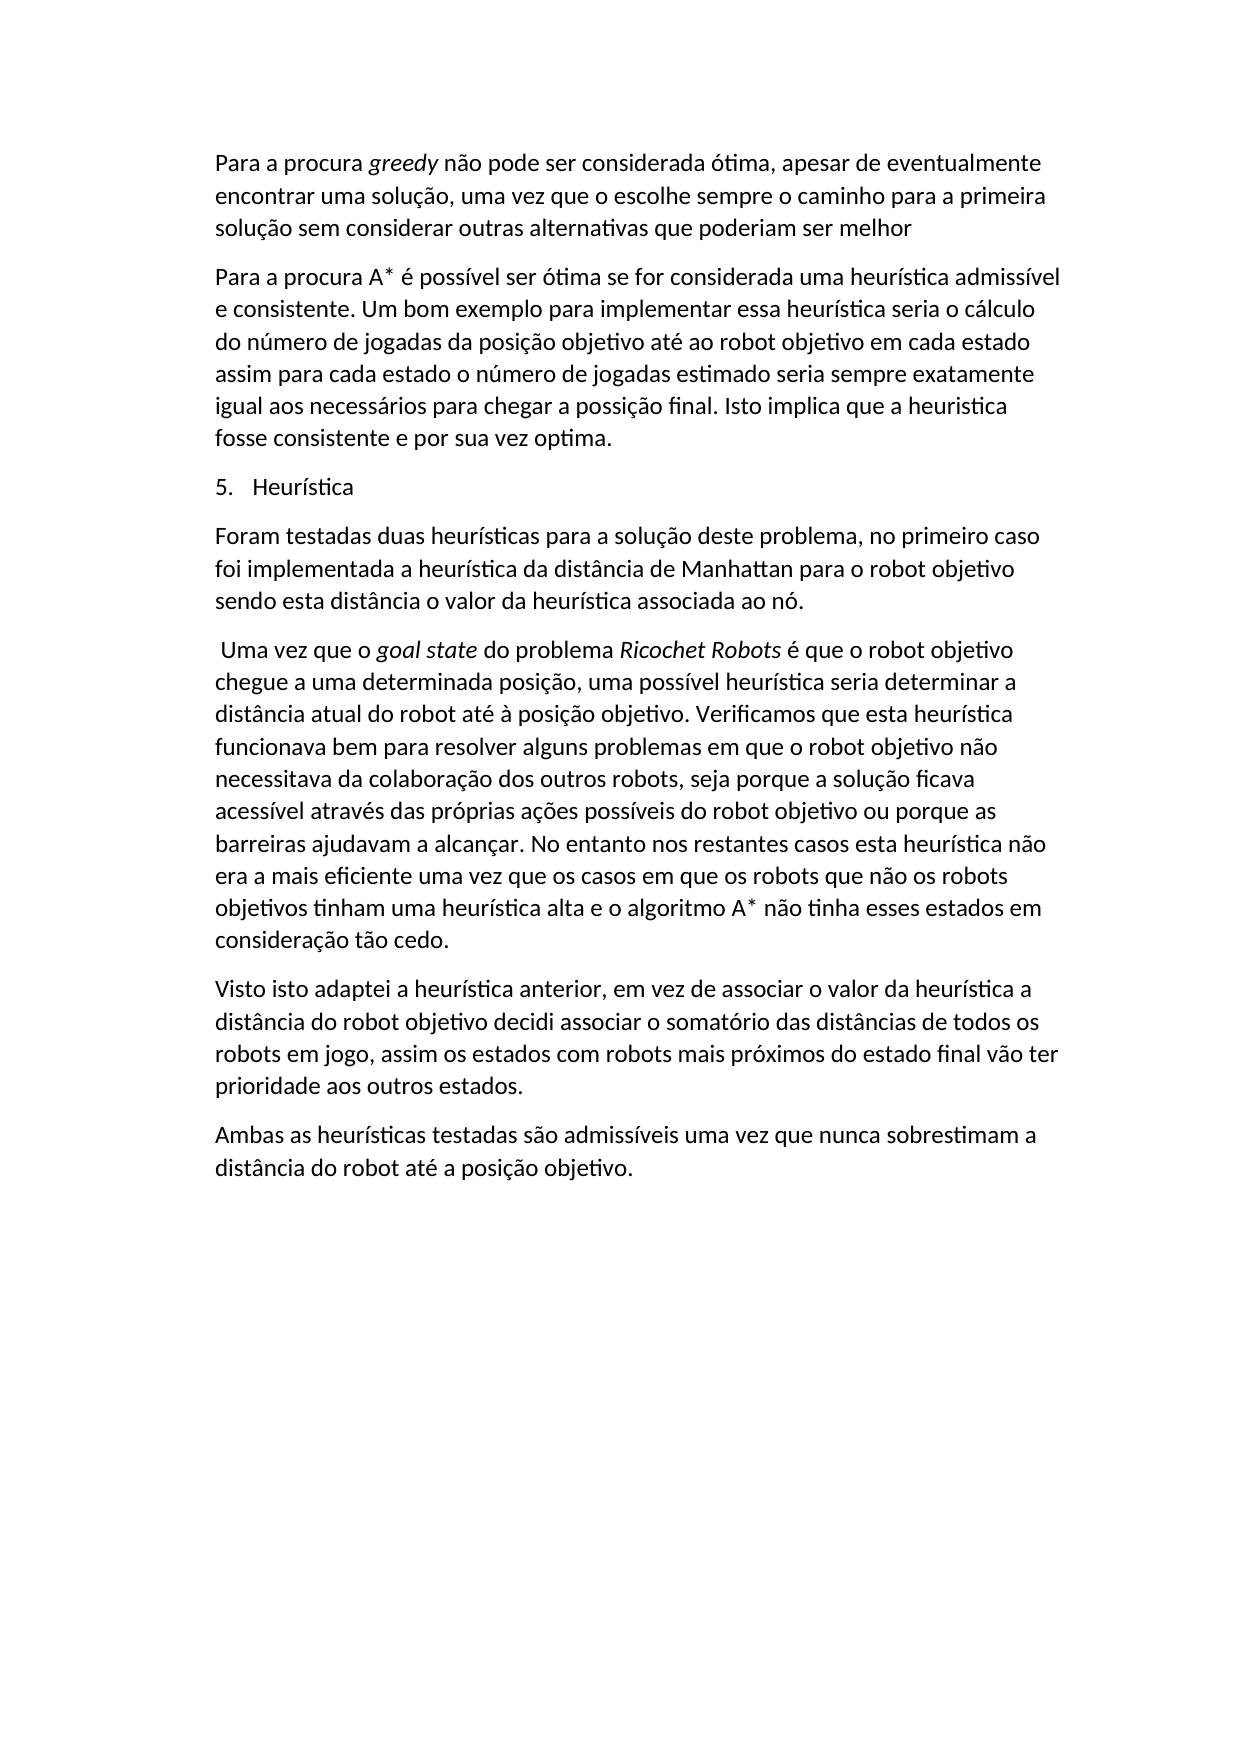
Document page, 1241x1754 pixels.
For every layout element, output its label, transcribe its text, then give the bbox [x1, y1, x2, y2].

text Foram testadas duas heurísticas para a solução deste problema, no primeiro caso foi implementada a heurística da distância de Manhattan para o robot objetivo sendo esta distância o valor da heurística associada ao nó. [215, 521, 1063, 616]
text Uma vez que o goal state do problema Ricochet Robots é que o robot objetivo chegue a uma determinada posição, uma possível heurística seria determinar a distância atual do robot até à posição objetivo. Verificamos que esta heurística funcionava bem para resolver alguns problemas em que o robot objetivo não necessitava da colaboração dos outros robots, seja porque a solução ficava acessível através das próprias ações possíveis do robot objetivo ou porque as barreiras ajudavam a alcançar. No entanto nos restantes casos esta heurística não era a mais eficiente uma vez que os casos em que os robots que não os robots objetivos tinham uma heurística alta e o algoritmo A* não tinha esses estados em consideração tão cedo. [215, 634, 1063, 955]
text Ambas as heurísticas testadas são admissíveis uma vez que nunca sobrestimam a distância do robot até a posição objetivo. [215, 1119, 1063, 1182]
text Para a procura greedy não pode ser considerada ótima, apesar de eventualmente encontrar uma solução, uma vez que o escolhe sempre o caminho para a primeira solução sem considerar outras alternativas que poderiam ser melhor [215, 148, 1063, 243]
text Visto isto adaptei a heurística anterior, em vez de associar o valor da heurística a distância do robot objetivo decidi associar o somatório das distâncias de todos os robots em jogo, assim os estados com robots mais próximos do estado final vão ter prioridade aos outros estados. [215, 974, 1063, 1101]
text Para a procura A* é possível ser ótima se for considerada uma heurística admissível e consistente. Um bom exemplo para implementar essa heurística seria o cálculo do número de jogadas da posição objetivo até ao robot objetivo em cada estado assim para cada estado o número de jogadas estimado seria sempre exatamente igual aos necessários para chegar a possição final. Isto implica que a heuristica fosse consistente e por sua vez optima. [215, 261, 1063, 453]
list Heurística [215, 472, 1063, 502]
